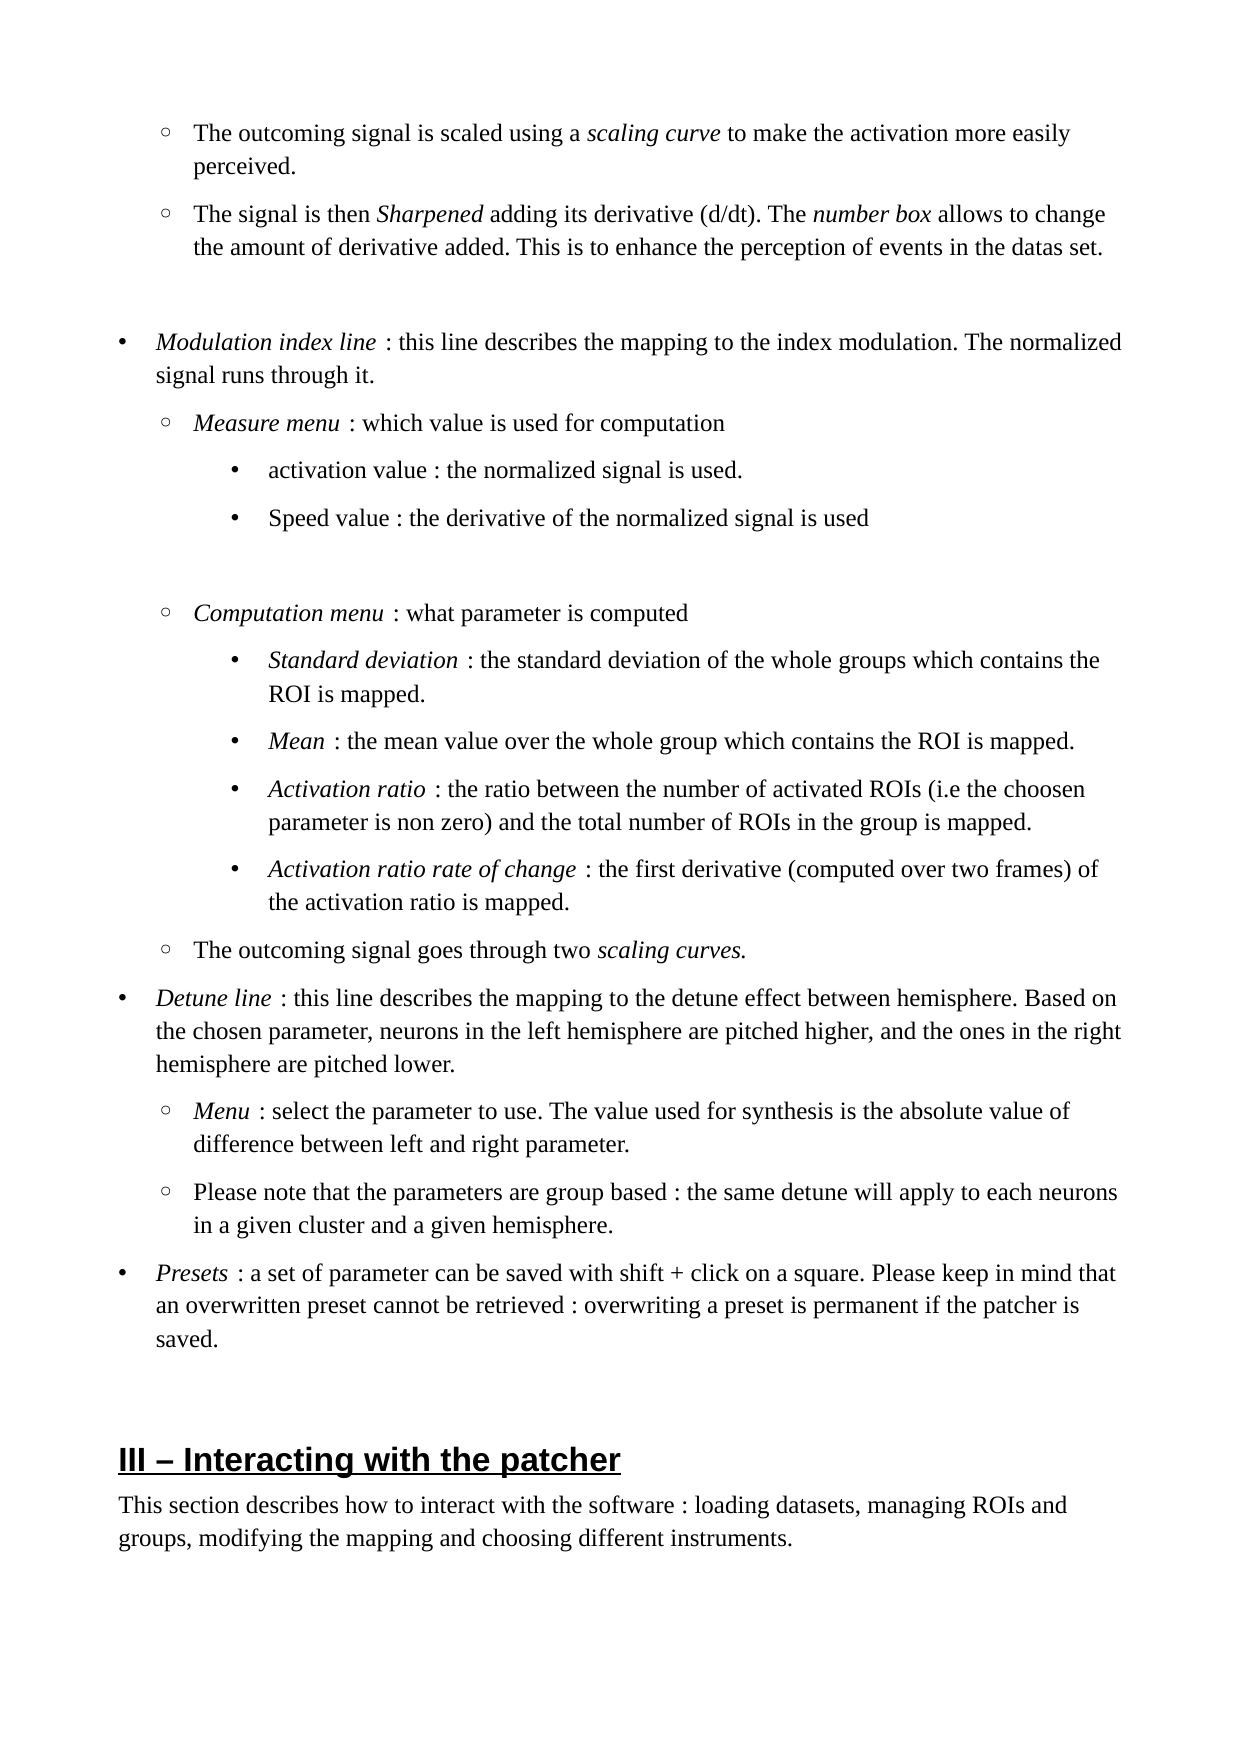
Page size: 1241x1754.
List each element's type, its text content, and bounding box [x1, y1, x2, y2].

list Activation ratio : the ratio between the number of activated ROIs (i.e the choosen parameter is non zero) and the total number of ROIs in the group is mapped. [231, 774, 1122, 836]
list Computation menu : what parameter is computed [156, 598, 1122, 627]
list The outcoming signal is scaled using a scaling curve to make the activation more easily perceived. [156, 118, 1122, 180]
list activation value : the normalized signal is used. [231, 455, 1122, 484]
list Mean : the mean value over the whole group which contains the ROI is mapped. [231, 726, 1122, 755]
list The outcoming signal goes through two scaling curves. [156, 935, 1122, 964]
list Speed value : the derivative of the normalized signal is used [231, 503, 1122, 532]
list Please note that the parameters are group based : the same detune will apply to each neurons in a given cluster and a given hemisphere. [156, 1177, 1122, 1239]
list Activation ratio rate of change : the first derivative (computed over two frames) of the activation ratio is mapped. [231, 854, 1122, 916]
list Measure menu : which value is used for computation [156, 408, 1122, 436]
list Presets : a set of parameter can be saved with shift + click on a square. Please keep in mind that an overwritten preset cannot be retrieved : overwriting a preset is permanent if the patcher is saved. [118, 1258, 1122, 1352]
list Standard deviation : the standard deviation of the whole groups which contains the ROI is mapped. [231, 646, 1122, 707]
list Modulation index line : this line describes the mapping to the index modulation. The normalized signal runs through it. [118, 327, 1122, 389]
subtitle III – Interacting with the patcher [118, 1439, 1122, 1478]
list The signal is then Sharpened adding its derivative (d/dt). The number box allows to change the amount of derivative added. This is to enhance the perception of events in the datas set. [156, 199, 1122, 261]
list Detune line : this line describes the mapping to the detune effect between hemisphere. Based on the chosen parameter, neurons in the left hemisphere are pitched higher, and the ones in the right hemisphere are pitched lower. [118, 983, 1122, 1077]
list Menu : select the parameter to use. The value used for synthesis is the absolute value of difference between left and right parameter. [156, 1096, 1122, 1158]
text This section describes how to interact with the software : loading datasets, managing ROIs and groups, modifying the mapping and choosing different instruments. [118, 1491, 1122, 1552]
